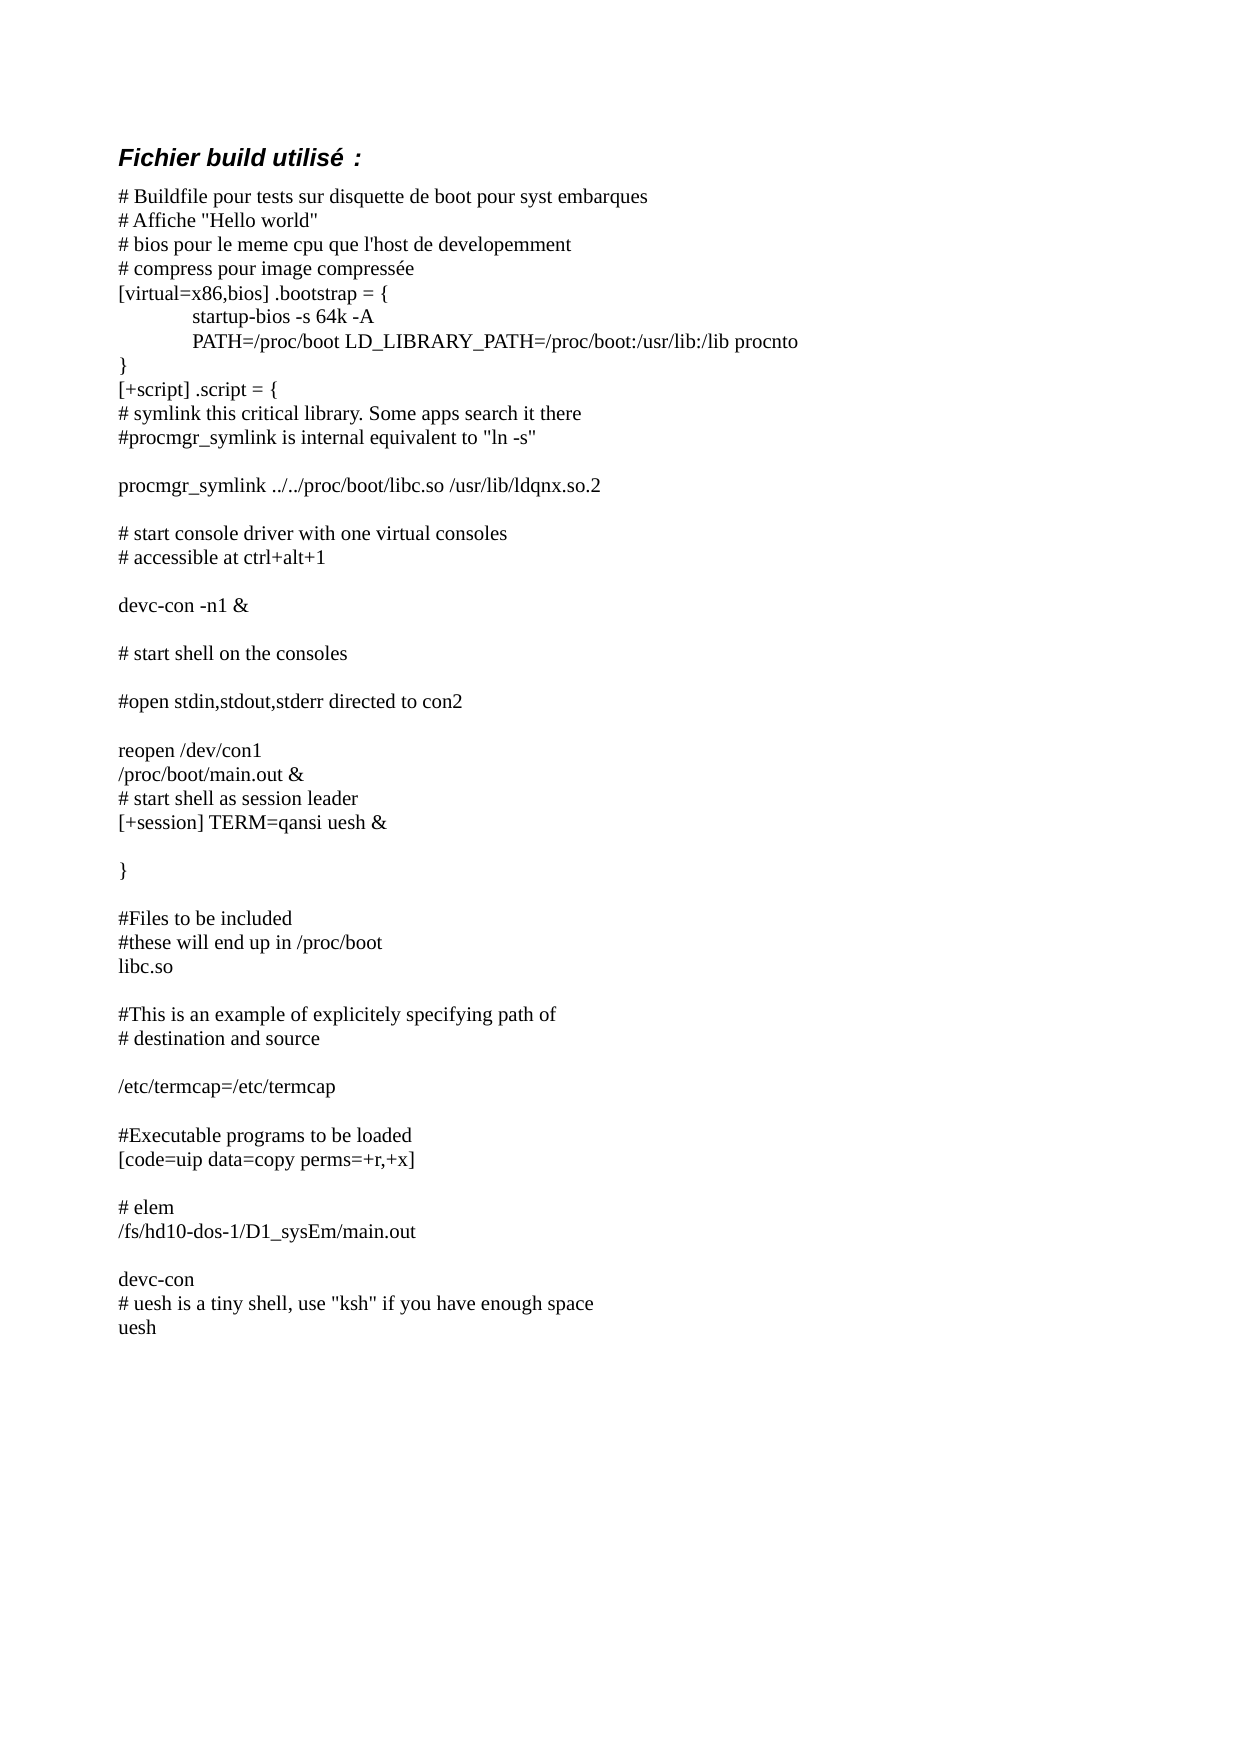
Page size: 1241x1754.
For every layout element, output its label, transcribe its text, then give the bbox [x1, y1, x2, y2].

text # Affiche "Hello world" [118, 208, 1122, 232]
text reopen /dev/con1 [118, 738, 1122, 762]
text # compress pour image compressée [118, 256, 1122, 280]
text [code=uip data=copy perms=+r,+x] [118, 1147, 1122, 1171]
text procmgr_symlink ../../proc/boot/libc.so /usr/lib/ldqnx.so.2 [118, 473, 1122, 497]
text # Buildfile pour tests sur disquette de boot pour syst embarques [118, 184, 1122, 208]
text } [118, 353, 1122, 377]
text #This is an example of explicitely specifying path of [118, 1002, 1122, 1026]
text /etc/termcap=/etc/termcap [118, 1074, 1122, 1098]
text #procmgr_symlink is internal equivalent to "ln -s" [118, 425, 1122, 449]
text # destination and source [118, 1026, 1122, 1050]
text # start console driver with one virtual consoles [118, 521, 1122, 545]
text # elem [118, 1195, 1122, 1219]
text #these will end up in /proc/boot [118, 930, 1122, 954]
text #Executable programs to be loaded [118, 1123, 1122, 1147]
text uesh [118, 1315, 1122, 1339]
text devc-con -n1 & [118, 593, 1122, 617]
text libc.so [118, 954, 1122, 978]
text [+script] .script = { [118, 377, 1122, 401]
text [virtual=x86,bios] .bootstrap = { [118, 280, 1122, 304]
text # bios pour le meme cpu que l'host de developemment [118, 232, 1122, 256]
text /fs/hd10-dos-1/D1_sysEm/main.out [118, 1219, 1122, 1243]
text # symlink this critical library. Some apps search it there [118, 401, 1122, 425]
text [+session] TERM=qansi uesh & [118, 810, 1122, 834]
text PATH=/proc/boot LD_LIBRARY_PATH=/proc/boot:/usr/lib:/lib procnto [118, 328, 1122, 353]
text #Files to be included [118, 906, 1122, 930]
text startup-bios -s 64k -A [118, 304, 1122, 328]
text # accessible at ctrl+alt+1 [118, 545, 1122, 569]
text } [118, 858, 1122, 882]
text /proc/boot/main.out & [118, 762, 1122, 786]
text #open stdin,stdout,stderr directed to con2 [118, 689, 1122, 713]
text # start shell on the consoles [118, 641, 1122, 665]
text # uesh is a tiny shell, use "ksh" if you have enough space [118, 1291, 1122, 1315]
text devc-con [118, 1267, 1122, 1291]
subtitle Fichier build utilisé : [118, 143, 1122, 172]
text # start shell as session leader [118, 786, 1122, 810]
